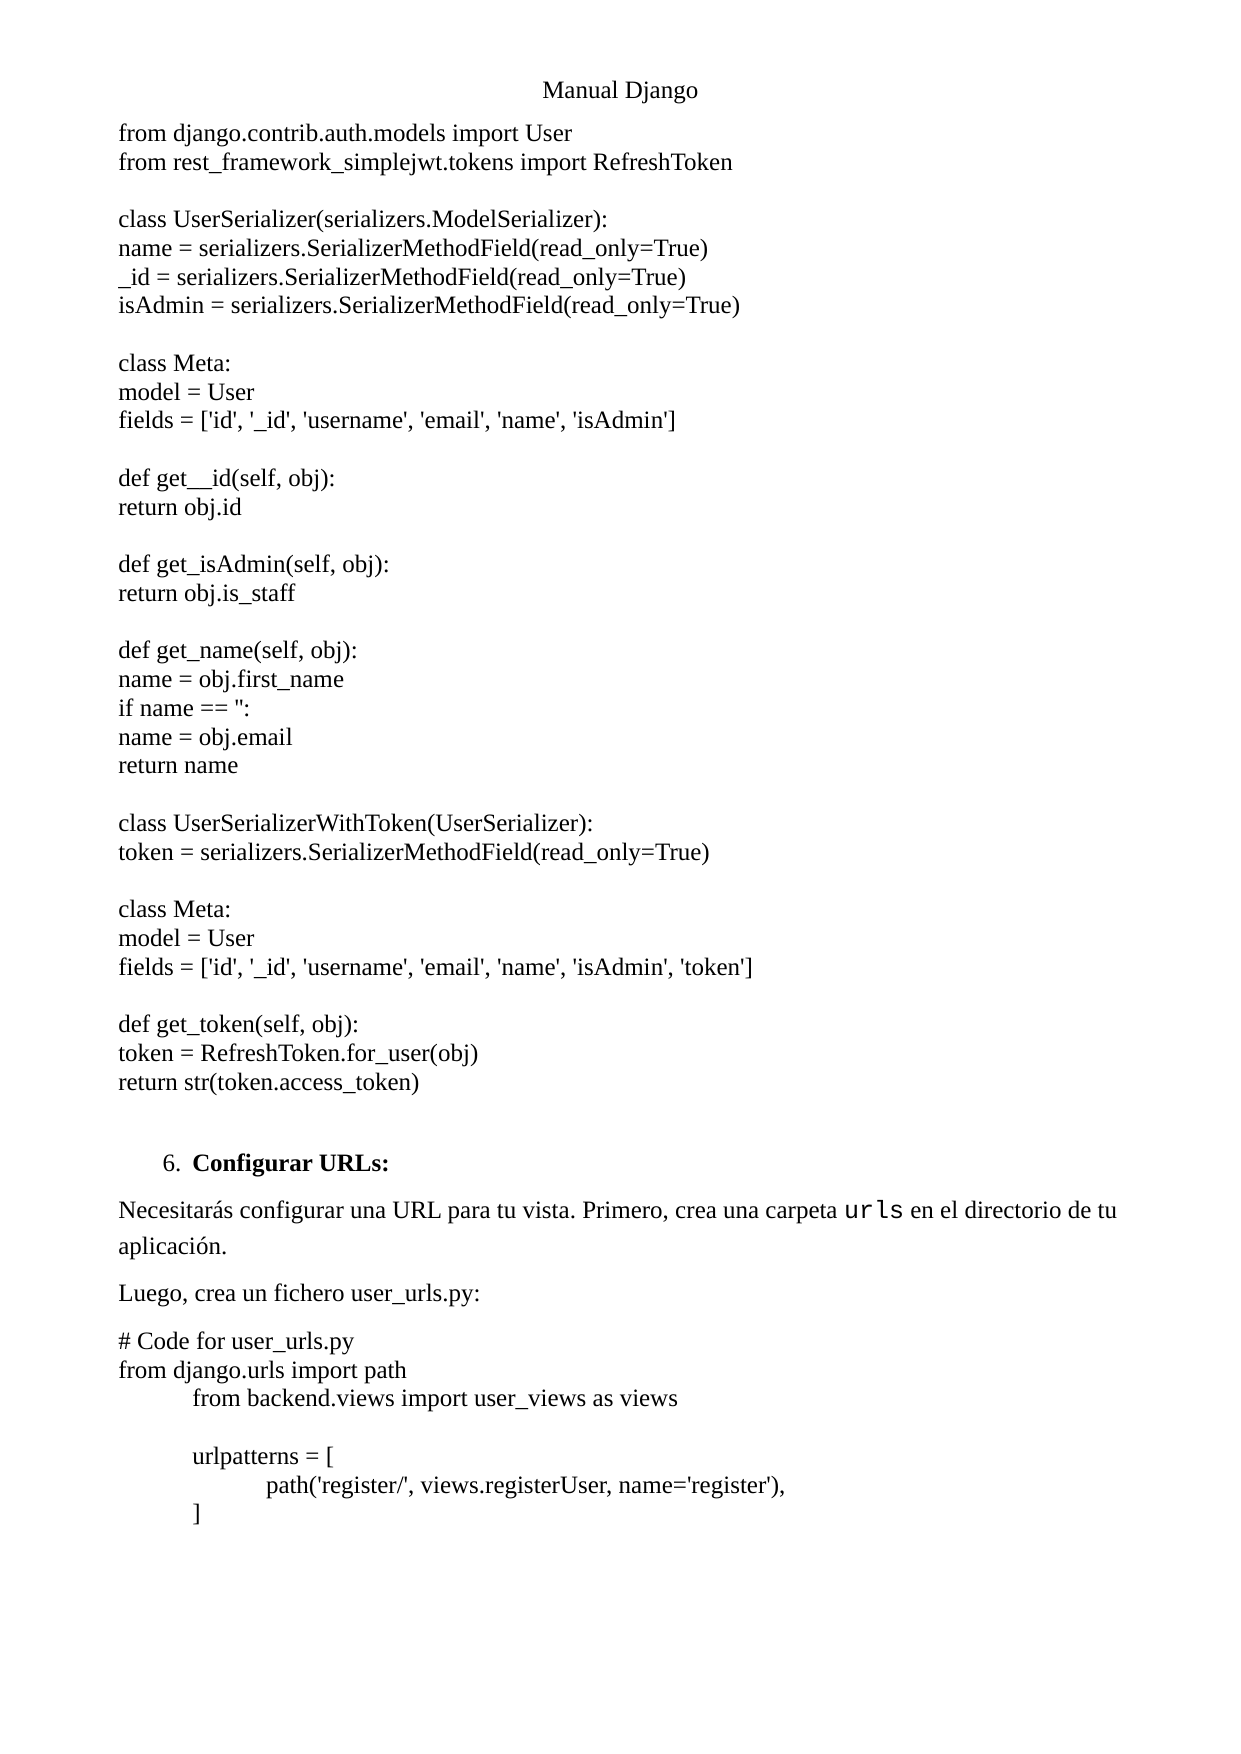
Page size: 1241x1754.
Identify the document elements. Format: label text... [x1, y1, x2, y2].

text if name == '': [118, 693, 1122, 722]
text Necesitarás configurar una URL para tu vista. Primero, crea una carpeta urls en el directorio de tu aplicación. [118, 1196, 1122, 1259]
text class UserSerializer(serializers.ModelSerializer): [118, 204, 1122, 233]
text from backend.views import user_views as views [118, 1383, 1122, 1412]
text path('register/', views.registerUser, name='register'), [118, 1470, 1122, 1498]
text def get_name(self, obj): [118, 636, 1122, 664]
text class UserSerializerWithToken(UserSerializer): [118, 808, 1122, 837]
text class Meta: [118, 348, 1122, 377]
text return str(token.access_token) [118, 1067, 1122, 1096]
text return obj.is_staff [118, 578, 1122, 607]
text def get_token(self, obj): [118, 1009, 1122, 1038]
text token = serializers.SerializerMethodField(read_only=True) [118, 837, 1122, 866]
text ] [118, 1498, 1122, 1527]
text def get__id(self, obj): [118, 463, 1122, 492]
text Luego, crea un fichero user_urls.py: [118, 1278, 1122, 1307]
text name = obj.first_name [118, 664, 1122, 693]
text # Code for user_urls.py [118, 1326, 1122, 1355]
text fields = ['id', '_id', 'username', 'email', 'name', 'isAdmin', 'token'] [118, 952, 1122, 981]
text model = User [118, 923, 1122, 952]
text model = User [118, 377, 1122, 406]
text class Meta: [118, 894, 1122, 923]
text return obj.id [118, 492, 1122, 521]
text fields = ['id', '_id', 'username', 'email', 'name', 'isAdmin'] [118, 406, 1122, 434]
text def get_isAdmin(self, obj): [118, 549, 1122, 578]
text from django.urls import path [118, 1355, 1122, 1383]
text from django.contrib.auth.models import User [118, 118, 1122, 147]
text from rest_framework_simplejwt.tokens import RefreshToken [118, 147, 1122, 176]
text name = serializers.SerializerMethodField(read_only=True) [118, 233, 1122, 262]
list Configurar URLs: [162, 1148, 1122, 1177]
text token = RefreshToken.for_user(obj) [118, 1038, 1122, 1067]
text urlpatterns = [ [118, 1441, 1122, 1470]
text return name [118, 751, 1122, 779]
text name = obj.email [118, 722, 1122, 751]
text isAdmin = serializers.SerializerMethodField(read_only=True) [118, 291, 1122, 319]
text _id = serializers.SerializerMethodField(read_only=True) [118, 262, 1122, 291]
